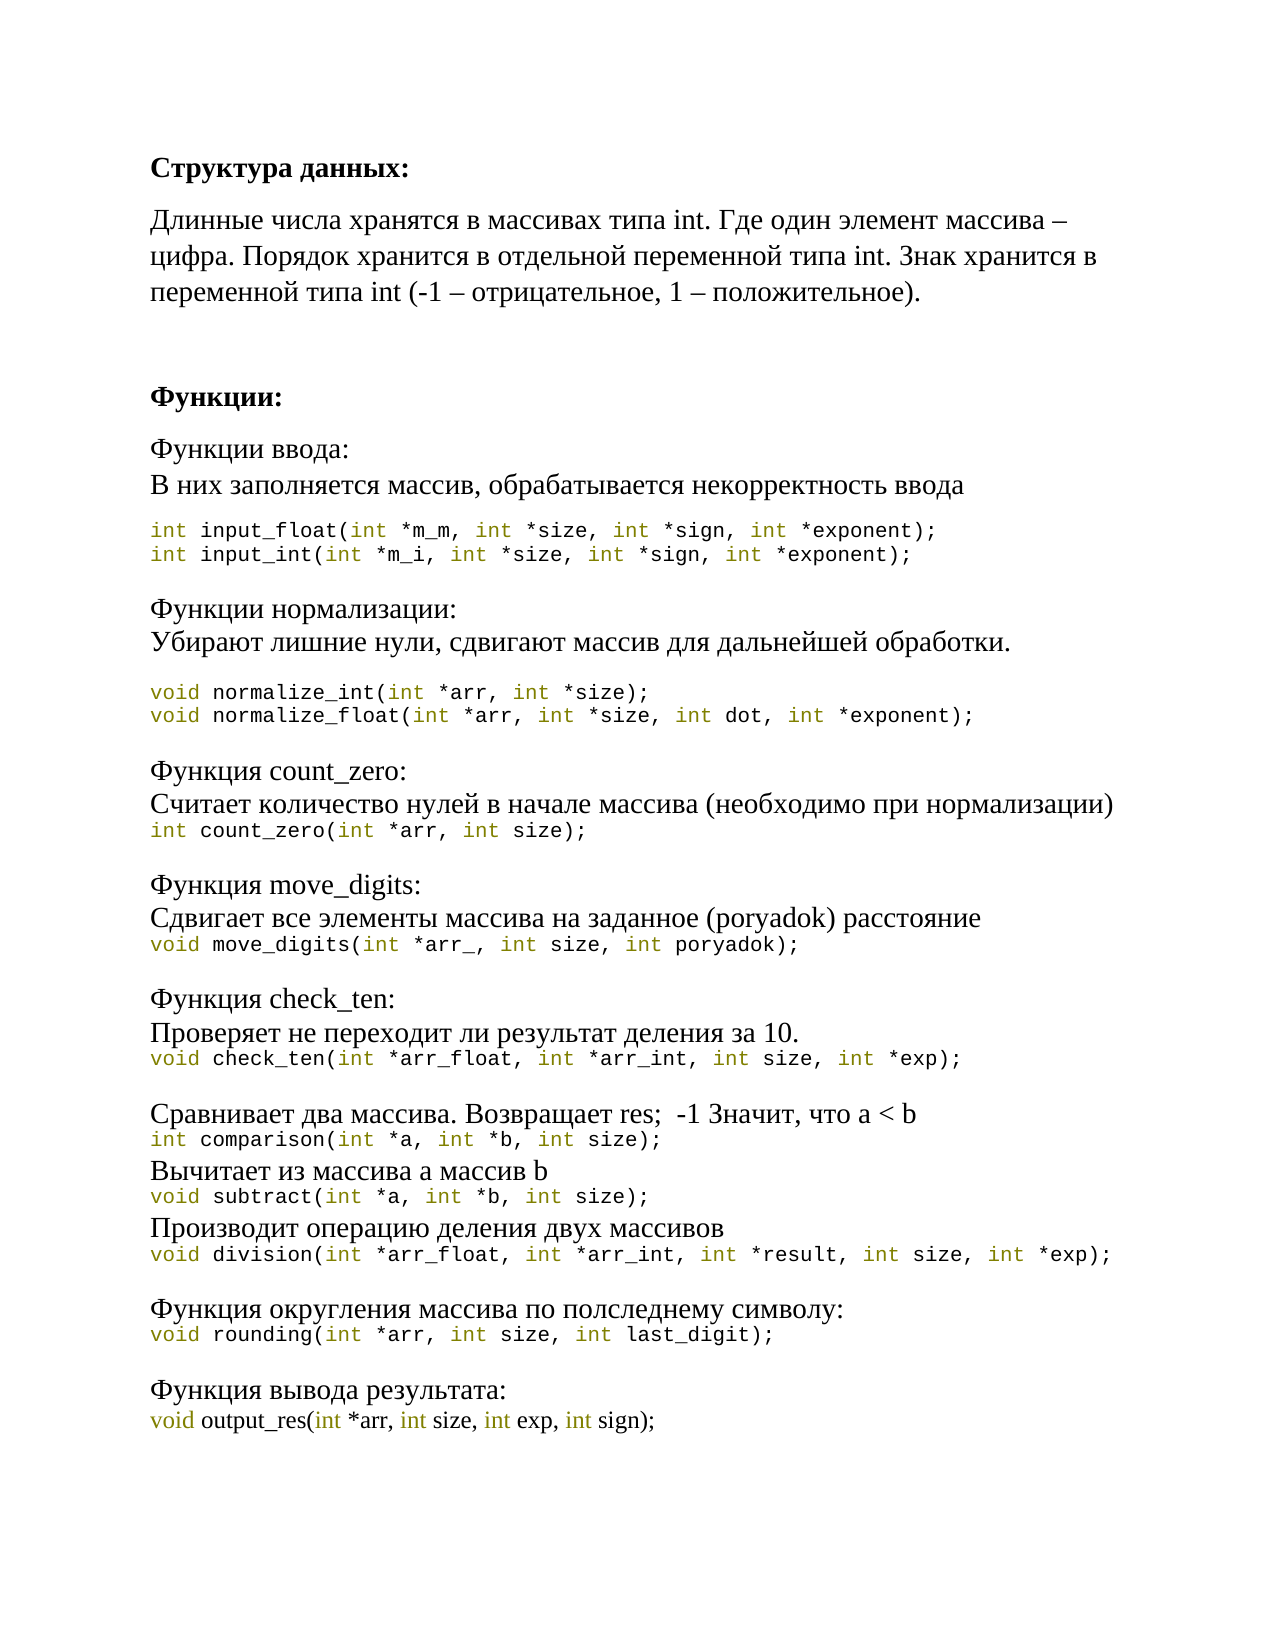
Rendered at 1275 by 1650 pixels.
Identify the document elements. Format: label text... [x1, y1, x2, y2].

text Функция вывода результата: [150, 1372, 1125, 1405]
text Функции: [150, 379, 1125, 413]
text int input_float(int *m_m, int *size, int *sign, int *exponent); [150, 520, 1125, 544]
text Функция check_ten: [150, 981, 1125, 1015]
text Считает количество нулей в начале массива (необходимо при нормализации) [150, 786, 1125, 820]
text void normalize_int(int *arr, int *size); [150, 682, 1125, 705]
text Сдвигает все элементы массива на заданное (poryadok) расстояние [150, 901, 1125, 934]
text Производит операцию деления двух массивов [150, 1210, 1125, 1244]
text Убирают лишние нули, сдвигают массив для дальнейшей обработки. [150, 624, 1125, 658]
text void division(int *arr_float, int *arr_int, int *result, int size, int *exp); [150, 1244, 1125, 1267]
text Функции нормализации: [150, 591, 1125, 624]
text int comparison(int *a, int *b, int size); [150, 1129, 1125, 1153]
text void rounding(int *arr, int size, int last_digit); [150, 1324, 1125, 1348]
text Проверяет не переходит ли результат деления за 10. [150, 1015, 1125, 1048]
text int count_zero(int *arr, int size); [150, 820, 1125, 843]
text void normalize_float(int *arr, int *size, int dot, int *exponent); [150, 705, 1125, 729]
text Функции ввода: В них заполняется массив, обрабатывается некорректность ввода [150, 432, 1125, 501]
text Функция count_zero: [150, 753, 1125, 786]
text Структура данных: [150, 150, 1125, 183]
text void output_res(int *arr, int size, int exp, int sign); [150, 1405, 1125, 1434]
text Вычитает из массива a массив b [150, 1153, 1125, 1186]
text Сравнивает два массива. Возвращает res; -1 Значит, что a < b [150, 1096, 1125, 1129]
text int input_int(int *m_i, int *size, int *sign, int *exponent); [150, 544, 1125, 567]
text void check_ten(int *arr_float, int *arr_int, int size, int *exp); [150, 1048, 1125, 1072]
text Функция move_digits: [150, 867, 1125, 901]
text Длинные числа хранятся в массивах типа int. Где один элемент массива – цифра. Порядок хранится в отдельной переменной типа int. Знак хранится в переменной типа int (-1 – отрицательное, 1 – положительное). [150, 202, 1125, 308]
text Функция округления массива по полследнему символу: [150, 1291, 1125, 1324]
text void move_digits(int *arr_, int size, int poryadok); [150, 934, 1125, 958]
text void subtract(int *a, int *b, int size); [150, 1186, 1125, 1210]
